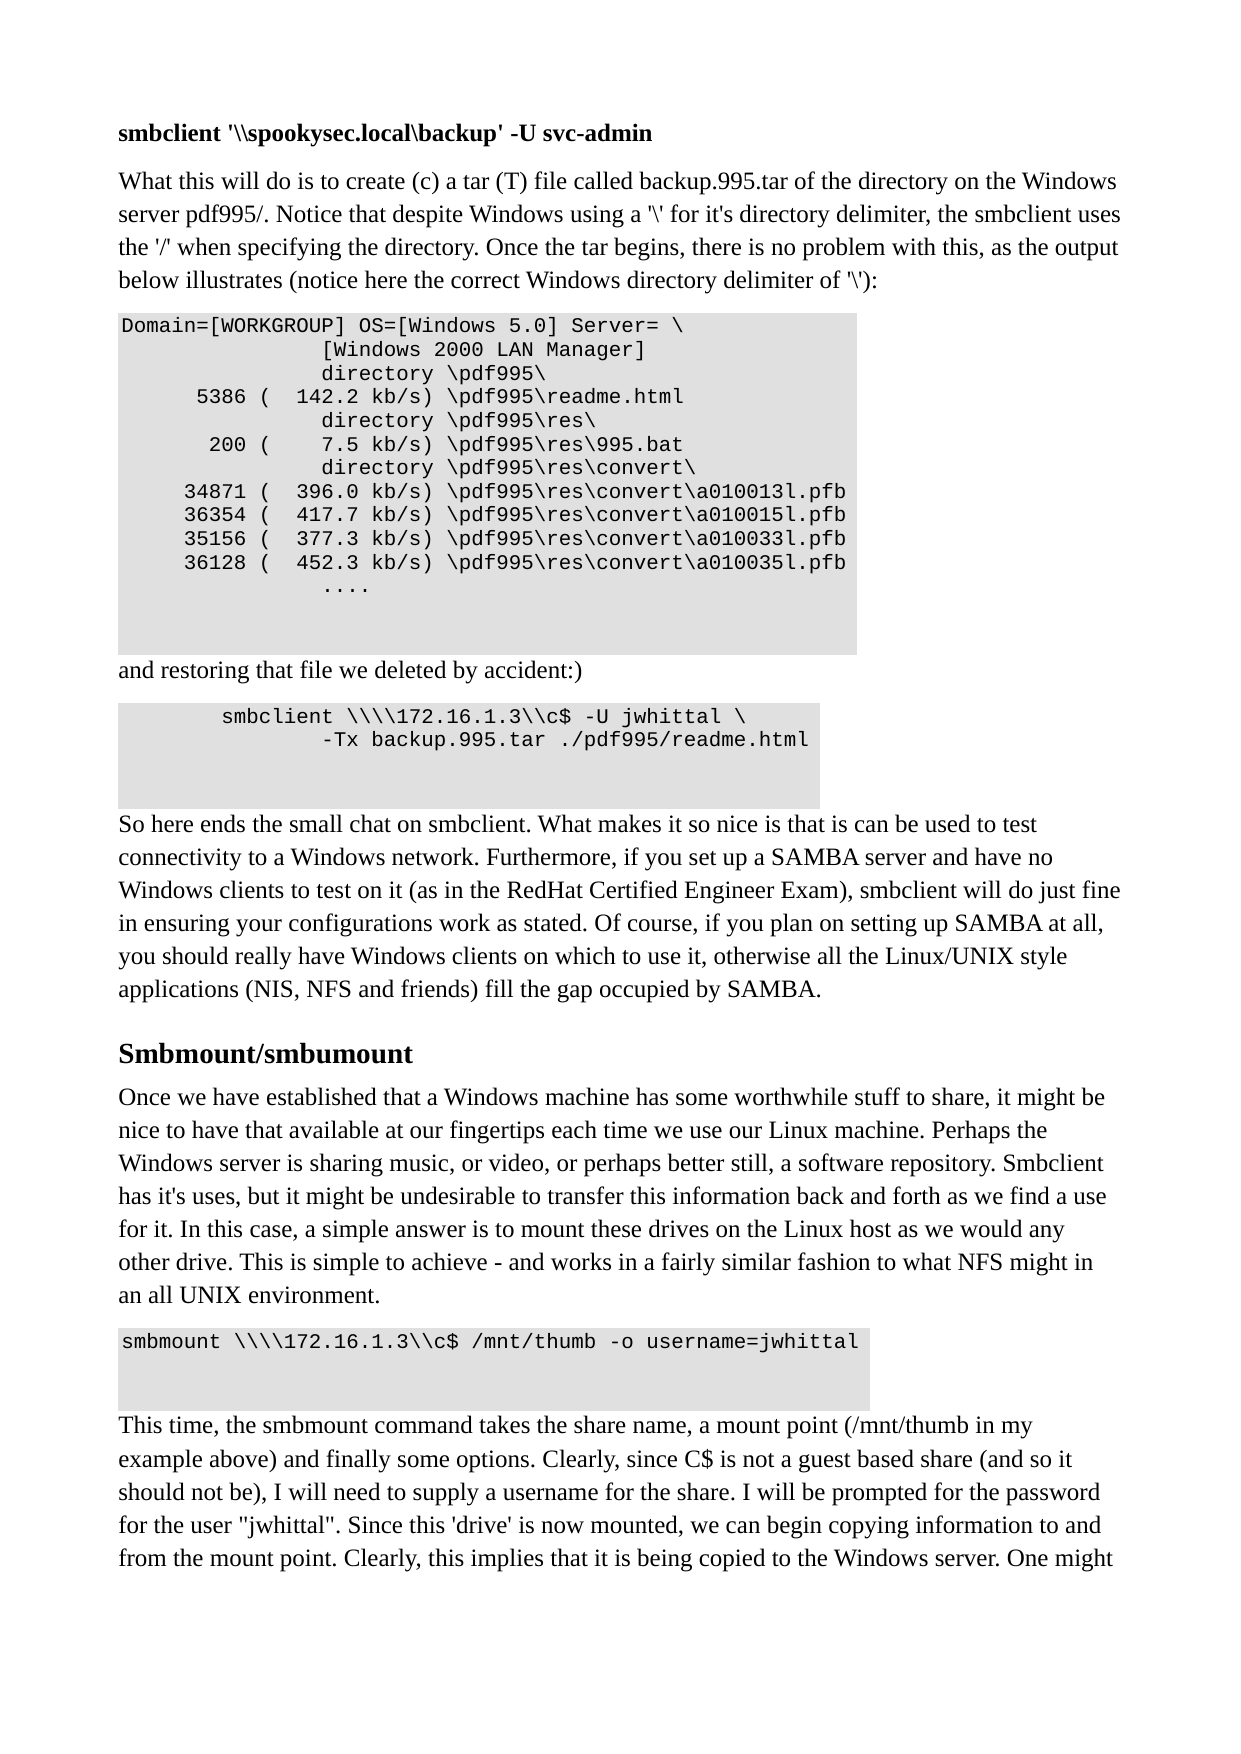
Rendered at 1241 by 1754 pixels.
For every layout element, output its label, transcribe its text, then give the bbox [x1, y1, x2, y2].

text and restoring that file we deleted by accident:) [118, 655, 1122, 684]
text What this will do is to create (c) a tar (T) file called backup.995.tar of the directory on the Windows server pdf995/. Notice that despite Windows using a '\' for it's directory delimiter, the smbclient uses the '/' when specifying the directory. Once the tar begins, there is no problem with this, as the output below illustrates (notice here the correct Windows directory delimiter of '\'): [118, 166, 1122, 293]
table_header Domain=[WORKGROUP] OS=[Windows 5.0] Server= \ [Windows 2000 LAN Manager] directory \pdf995\ 5386 ( 142.2 kb/s) \pdf995\readme.html directory \pdf995\res\ 200 ( 7.5 kb/s) \pdf995\res\995.bat directory \pdf995\res\convert\ 34871 ( 396.0 kb/s) \pdf995\res\convert\a010013l.pfb 36354 ( 417.7 kb/s) \pdf995\res\convert\a010015l.pfb 35156 ( 377.3 kb/s) \pdf995\res\convert\a010033l.pfb 36128 ( 452.3 kb/s) \pdf995\res\convert\a010035l.pfb .... [118, 313, 857, 655]
text smbclient '\\spookysec.local\backup' -U svc-admin [118, 118, 1122, 147]
subtitle Smbmount/smbumount [118, 1036, 1122, 1070]
text This time, the smbmount command takes the share name, a mount point (/mnt/thumb in my example above) and finally some options. Clearly, since C$ is not a guest based share (and so it should not be), I will need to supply a username for the share. I will be prompted for the password for the user "jwhittal". Since this 'drive' is now mounted, we can begin copying information to and from the mount point. Clearly, this implies that it is being copied to the Windows server. One might [118, 1411, 1122, 1571]
table_header smbmount \\\\172.16.1.3\\c$ /mnt/thumb -o username=jwhittal [118, 1328, 870, 1411]
text So here ends the small chat on smbclient. What makes it so nice is that is can be used to test connectivity to a Windows network. Furthermore, if you set up a SAMBA server and have no Windows clients to test on it (as in the RedHat Certified Engineer Exam), smbclient will do just fine in ensuring your configurations work as stated. Of course, if you plan on setting up SAMBA at all, you should really have Windows clients on which to use it, otherwise all the Linux/UNIX style applications (NIS, NFS and friends) fill the gap occupied by SAMBA. [118, 809, 1122, 1003]
text Once we have established that a Windows machine has some worthwhile stuff to share, it might be nice to have that available at our fingertips each time we use our Linux machine. Perhaps the Windows server is sharing music, or video, or perhaps better still, a software repository. Smbclient has it's uses, but it might be undesirable to transfer this information back and forth as we find a use for it. In this case, a simple answer is to mount these drives on the Linux host as we would any other drive. This is simple to achieve - and works in a fairly similar fashion to what NFS might in an all UNIX environment. [118, 1082, 1122, 1309]
table_header smbclient \\\\172.16.1.3\\c$ -U jwhittal \ -Tx backup.995.tar ./pdf995/readme.html [118, 703, 820, 809]
